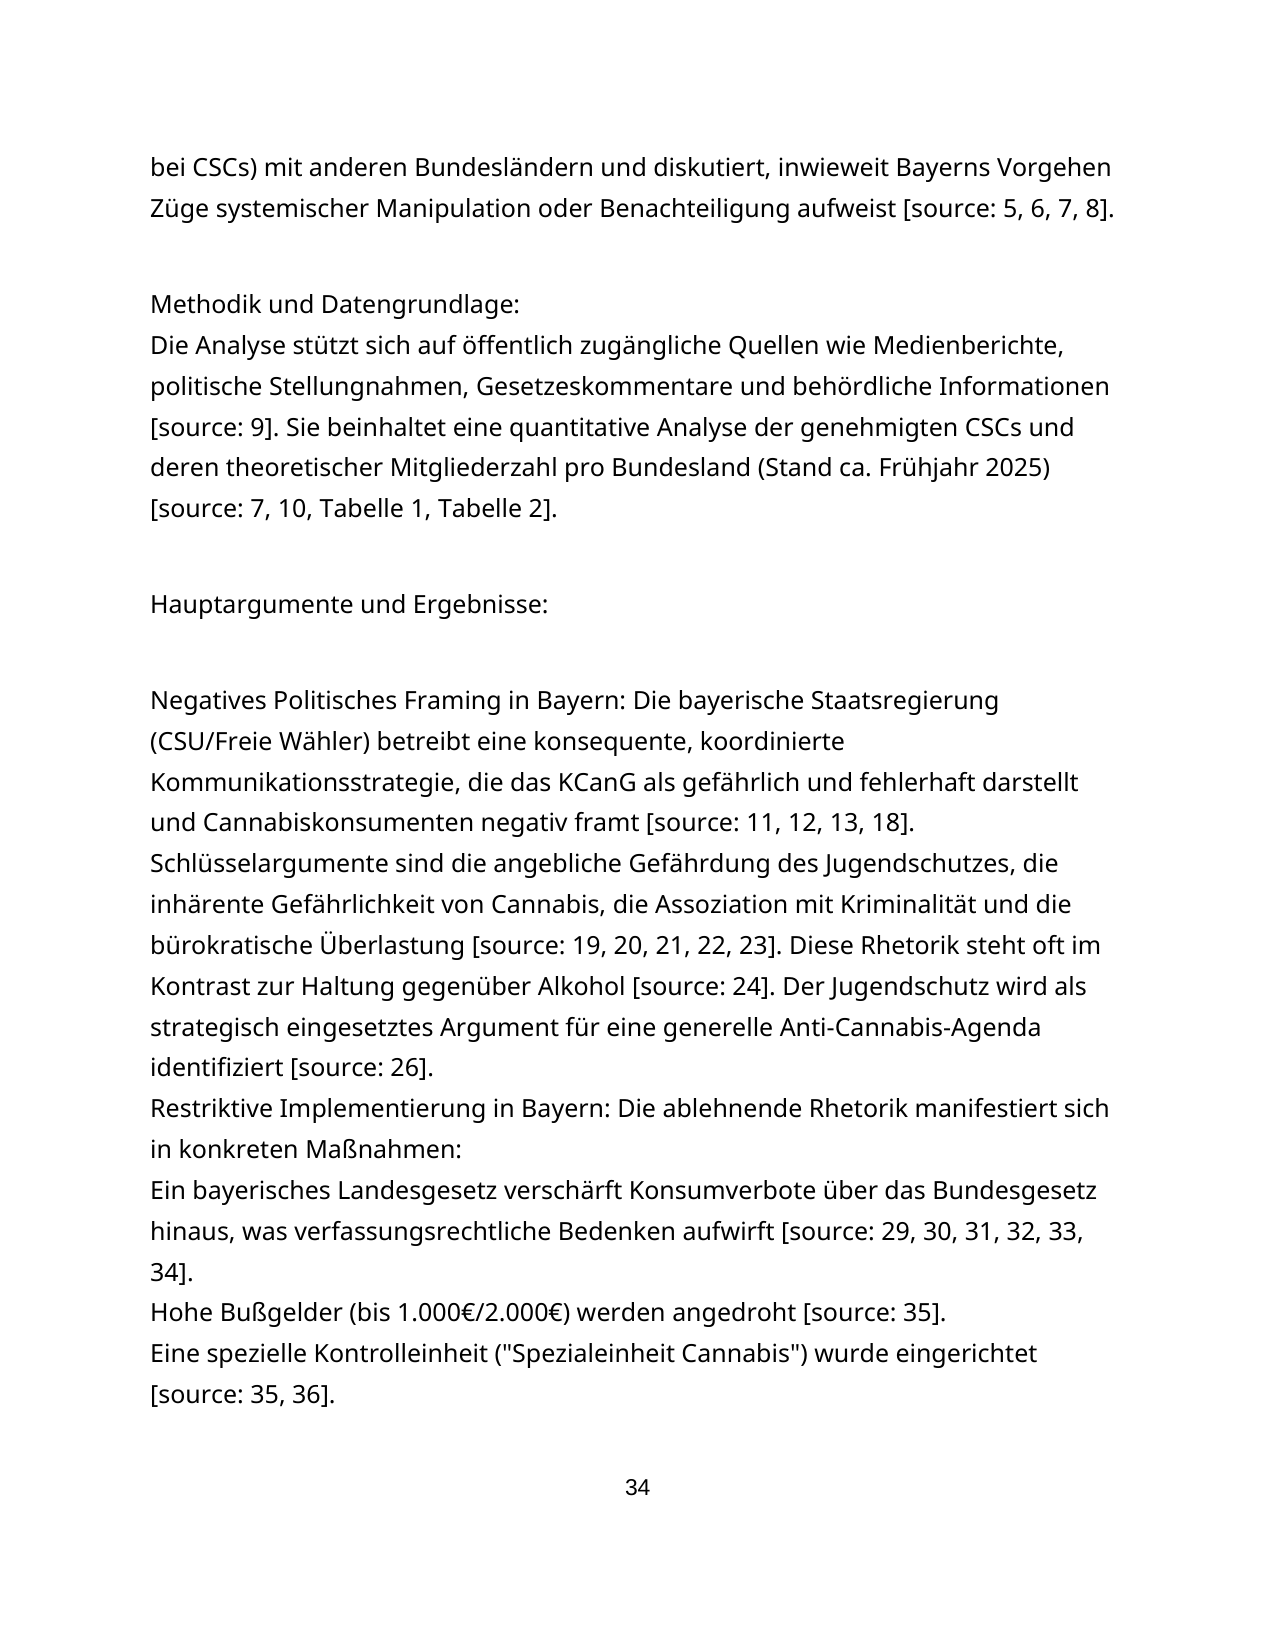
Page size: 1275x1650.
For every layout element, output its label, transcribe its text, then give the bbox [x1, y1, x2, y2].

text Restriktive Implementierung in Bayern: Die ablehnende Rhetorik manifestiert sich in konkreten Maßnahmen: [150, 1091, 1125, 1166]
text Hohe Bußgelder (bis 1.000€/2.000€) werden angedroht [source: 35]. [150, 1295, 1125, 1329]
text Ein bayerisches Landesgesetz verschärft Konsumverbote über das Bundesgesetz hinaus, was verfassungsrechtliche Bedenken aufwirft [source: 29, 30, 31, 32, 33, 34]. [150, 1172, 1125, 1288]
text Die Analyse stützt sich auf öffentlich zugängliche Quellen wie Medienberichte, politische Stellungnahmen, Gesetzeskommentare und behördliche Informationen [source: 9]. Sie beinhaltet eine quantitative Analyse der genehmigten CSCs und deren theoretischer Mitgliederzahl pro Bundesland (Stand ca. Frühjahr 2025) [source: 7, 10, Tabelle 1, Tabelle 2]. [150, 327, 1125, 525]
text Methodik und Datengrundlage: [150, 287, 1125, 321]
text Hauptargumente und Ergebnisse: [150, 587, 1125, 621]
text bei CSCs) mit anderen Bundesländern und diskutiert, inwieweit Bayerns Vorgehen Züge systemischer Manipulation oder Benachteiligung aufweist [source: 5, 6, 7, 8]. [150, 150, 1125, 225]
text Eine spezielle Kontrolleinheit ("Spezialeinheit Cannabis") wurde eingerichtet [source: 35, 36]. [150, 1336, 1125, 1411]
text Negatives Politisches Framing in Bayern: Die bayerische Staatsregierung (CSU/Freie Wähler) betreibt eine konsequente, koordinierte Kommunikationsstrategie, die das KCanG als gefährlich und fehlerhaft darstellt und Cannabiskonsumenten negativ framt [source: 11, 12, 13, 18]. Schlüsselargumente sind die angebliche Gefährdung des Jugendschutzes, die inhärente Gefährlichkeit von Cannabis, die Assoziation mit Kriminalität und die bürokratische Überlastung [source: 19, 20, 21, 22, 23]. Diese Rhetorik steht oft im Kontrast zur Haltung gegenüber Alkohol [source: 24]. Der Jugendschutz wird als strategisch eingesetztes Argument für eine generelle Anti-Cannabis-Agenda identifiziert [source: 26]. [150, 682, 1125, 1084]
